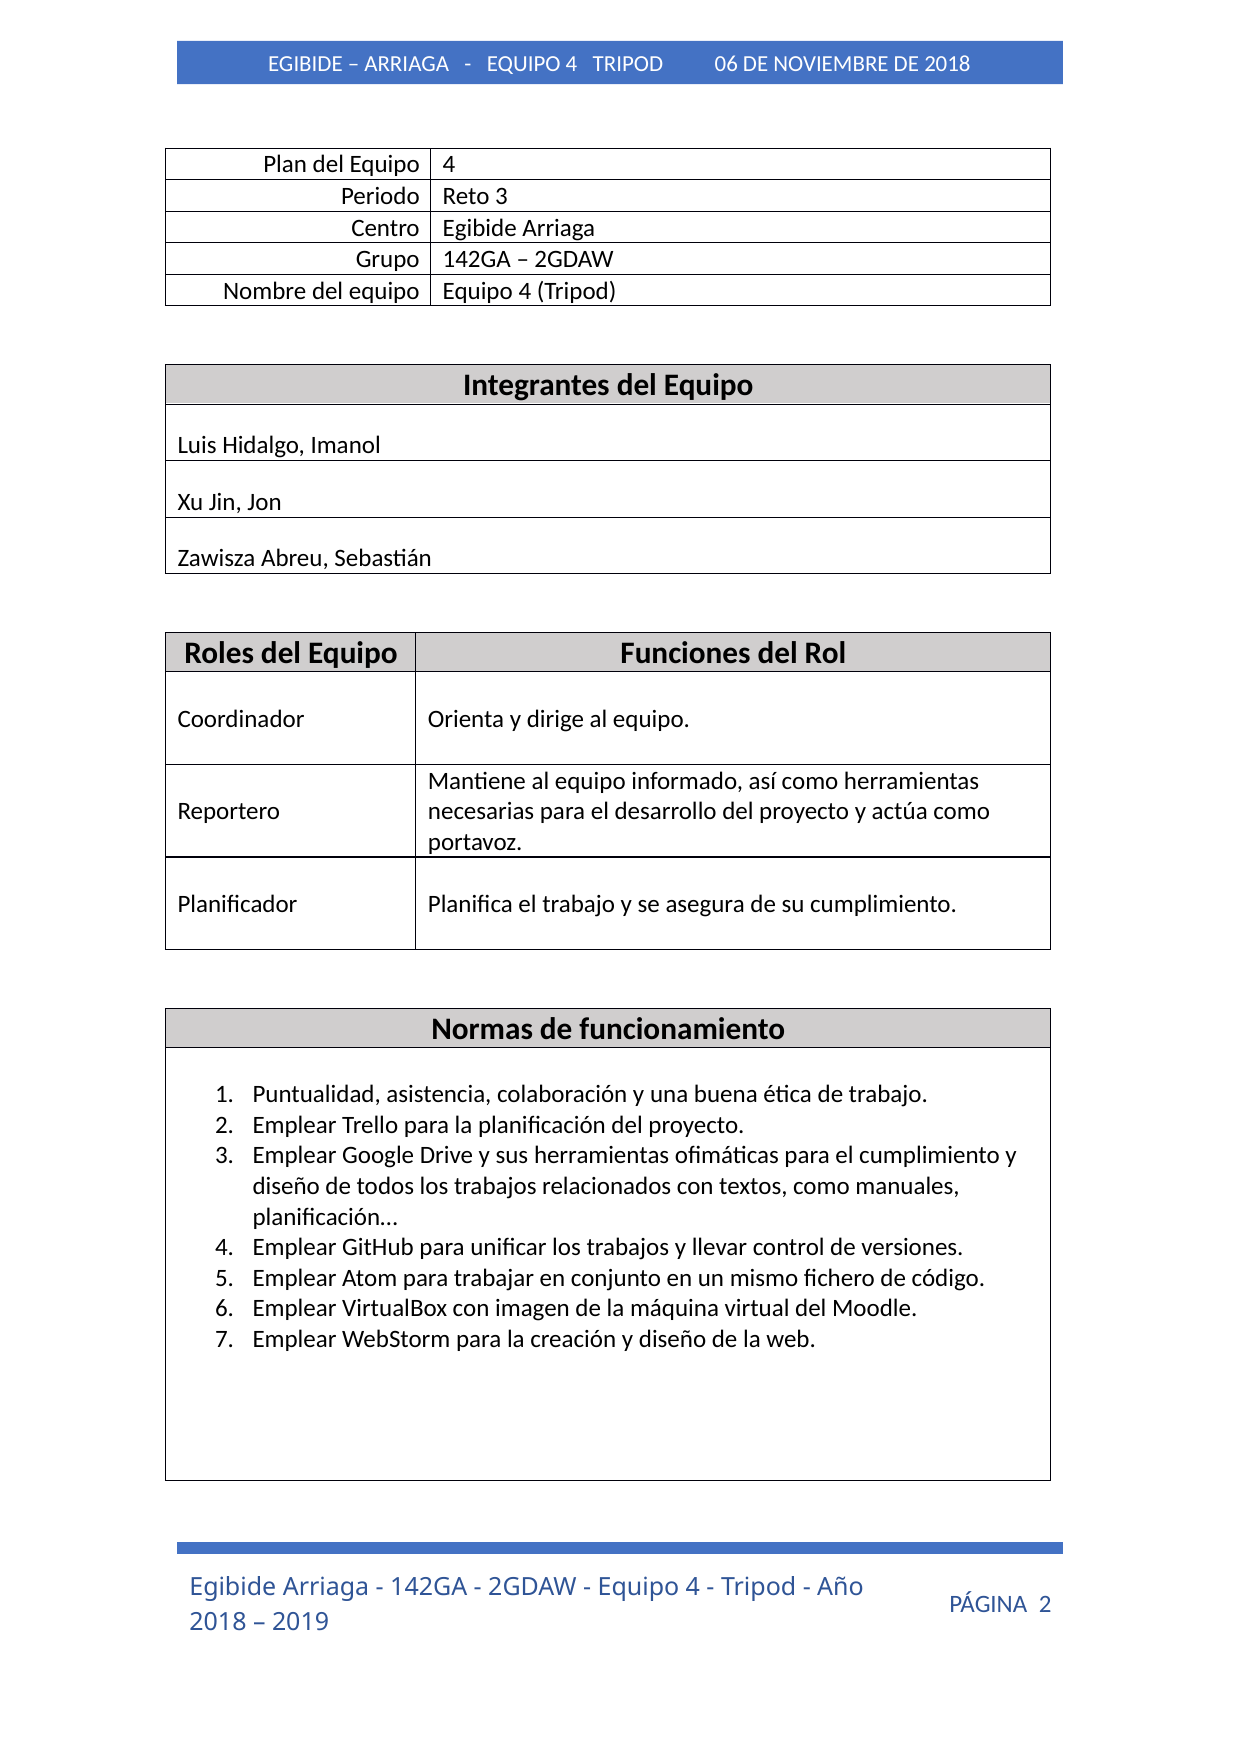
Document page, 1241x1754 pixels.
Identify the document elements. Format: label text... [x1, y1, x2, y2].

table_cell Mantiene al equipo informado, así como herramientas necesarias para el desarrollo del proyecto y actúa como portavoz. [416, 765, 1050, 856]
table_cell Grupo [166, 243, 430, 274]
table_cell Equipo 4 (Tripod) [431, 275, 1050, 305]
table_cell Luis Hidalgo, Imanol [166, 405, 1050, 460]
table_cell Egibide Arriaga [431, 212, 1050, 242]
table_cell Planifica el trabajo y se asegura de su cumplimiento. [416, 858, 1050, 949]
table_cell Coordinador [166, 672, 415, 764]
table_header Normas de funcionamiento [166, 1009, 1050, 1047]
table_cell Reportero [166, 765, 415, 856]
table_cell Puntualidad, asistencia, colaboración y una buena ética de trabajo. Emplear Trello para la planificación del proyecto. Emplear Google Drive y sus herramientas ofimáticas para el cumplimiento y diseño de todos los trabajos relacionados con textos, como manuales, planificación… Emplear GitHub para unificar los trabajos y llevar control de versiones. Emplear Atom para trabajar en conjunto en un mismo fichero de código. Emplear VirtualBox con imagen de la máquina virtual del Moodle. Emplear WebStorm para la creación y diseño de la web. [166, 1048, 1050, 1480]
table_header Integrantes del Equipo [166, 365, 1050, 403]
table_cell Centro [166, 212, 430, 242]
table_header Funciones del Rol [416, 633, 1050, 671]
table_cell Xu Jin, Jon [166, 461, 1050, 517]
table_cell Orienta y dirige al equipo. [416, 672, 1050, 764]
table_header Plan del Equipo [166, 149, 430, 179]
table_header Roles del Equipo [166, 633, 415, 671]
table_header 4 [431, 149, 1050, 179]
table_cell Periodo [166, 180, 430, 211]
table_cell Planificador [166, 858, 415, 949]
table_cell Nombre del equipo [166, 275, 430, 305]
table_cell 142GA – 2GDAW [431, 243, 1050, 274]
table_cell Reto 3 [431, 180, 1050, 211]
table_cell Zawisza Abreu, Sebastián [166, 518, 1050, 573]
